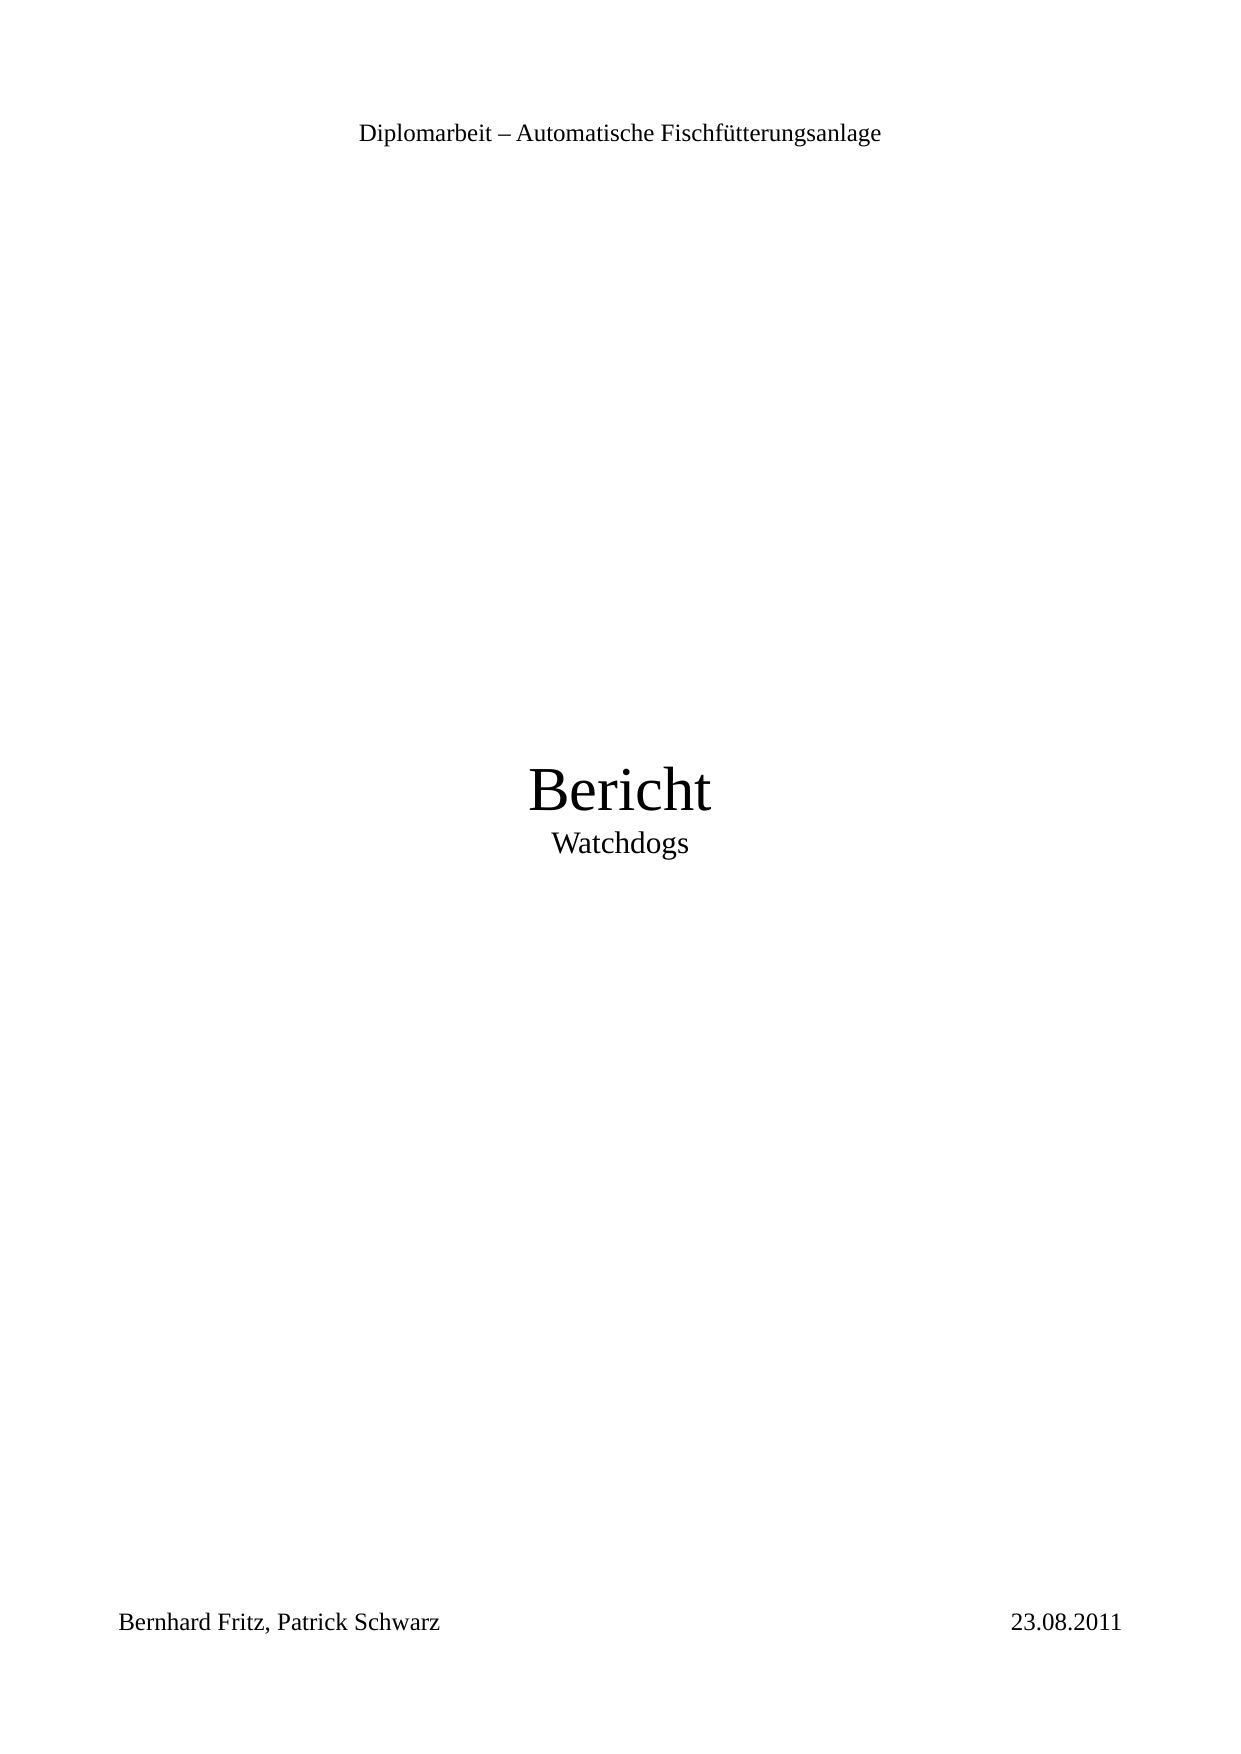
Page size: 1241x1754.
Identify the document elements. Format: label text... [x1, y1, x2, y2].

text Watchdogs [118, 824, 1122, 860]
text Bericht [118, 752, 1122, 824]
